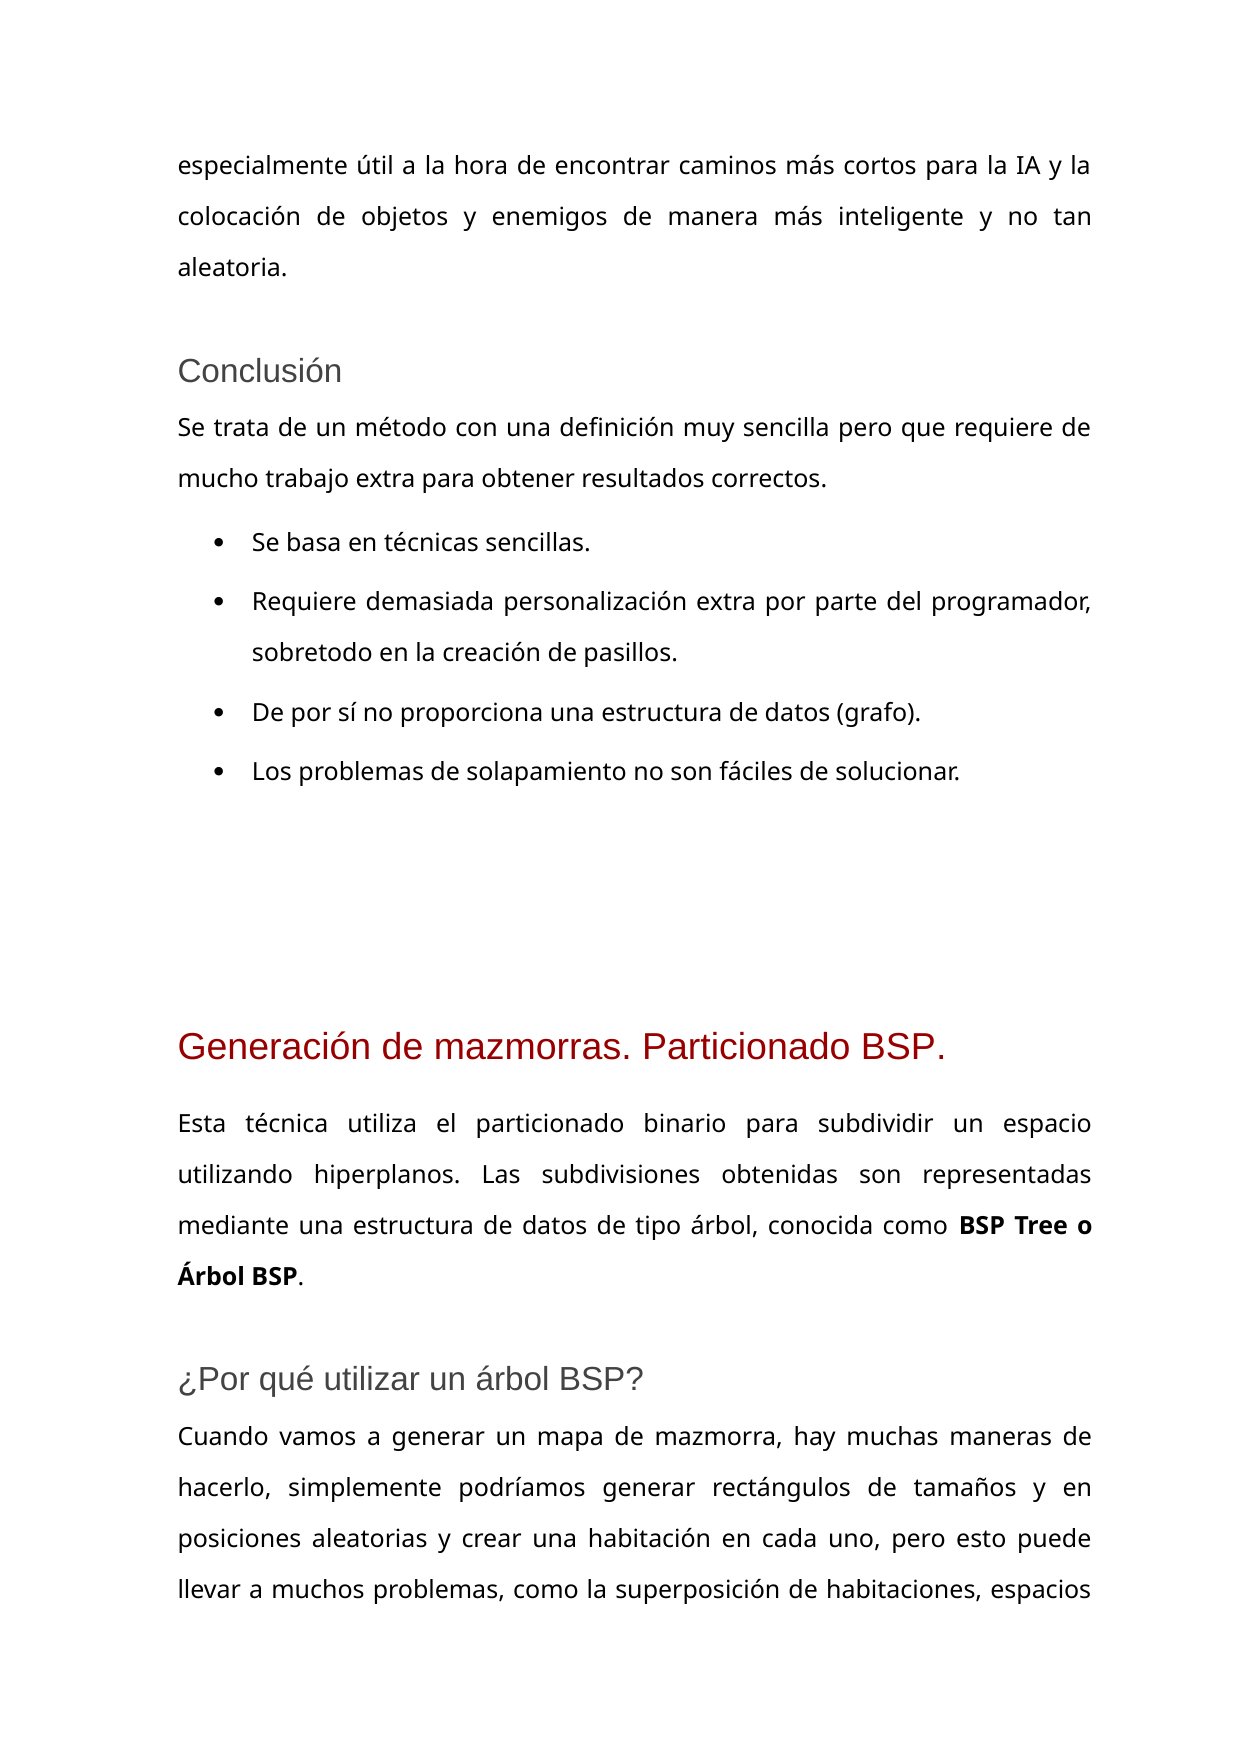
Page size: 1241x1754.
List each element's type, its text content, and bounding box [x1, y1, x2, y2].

list Requiere demasiada personalización extra por parte del programador, sobretodo en la creación de pasillos. [214, 584, 1093, 669]
subtitle Conclusión [177, 351, 1093, 389]
subtitle Generación de mazmorras. Particionado BSP. [177, 1024, 1093, 1068]
list Se basa en técnicas sencillas. [214, 524, 1093, 559]
text especialmente útil a la hora de encontrar caminos más cortos para la IA y la colocación de objetos y enemigos de manera más inteligente y no tan aleatoria. [177, 148, 1093, 284]
list Los problemas de solapamiento no son fáciles de solucionar. [214, 754, 1093, 788]
subtitle ¿Por qué utilizar un árbol BSP? [177, 1359, 1093, 1398]
text Esta técnica utiliza el particionado binario para subdividir un espacio utilizando hiperplanos. Las subdivisiones obtenidas son representadas mediante una estructura de datos de tipo árbol, conocida como BSP Tree o Árbol BSP. [177, 1105, 1093, 1292]
list De por sí no proporciona una estructura de datos (grafo). [214, 694, 1093, 728]
text Cuando vamos a generar un mapa de mazmorra, hay muchas maneras de hacerlo, simplemente podríamos generar rectángulos de tamaños y en posiciones aleatorias y crear una habitación en cada uno, pero esto puede llevar a muchos problemas, como la superposición de habitaciones, espacios [177, 1419, 1093, 1606]
text Se trata de un método con una definición muy sencilla pero que requiere de mucho trabajo extra para obtener resultados correctos. [177, 410, 1093, 495]
